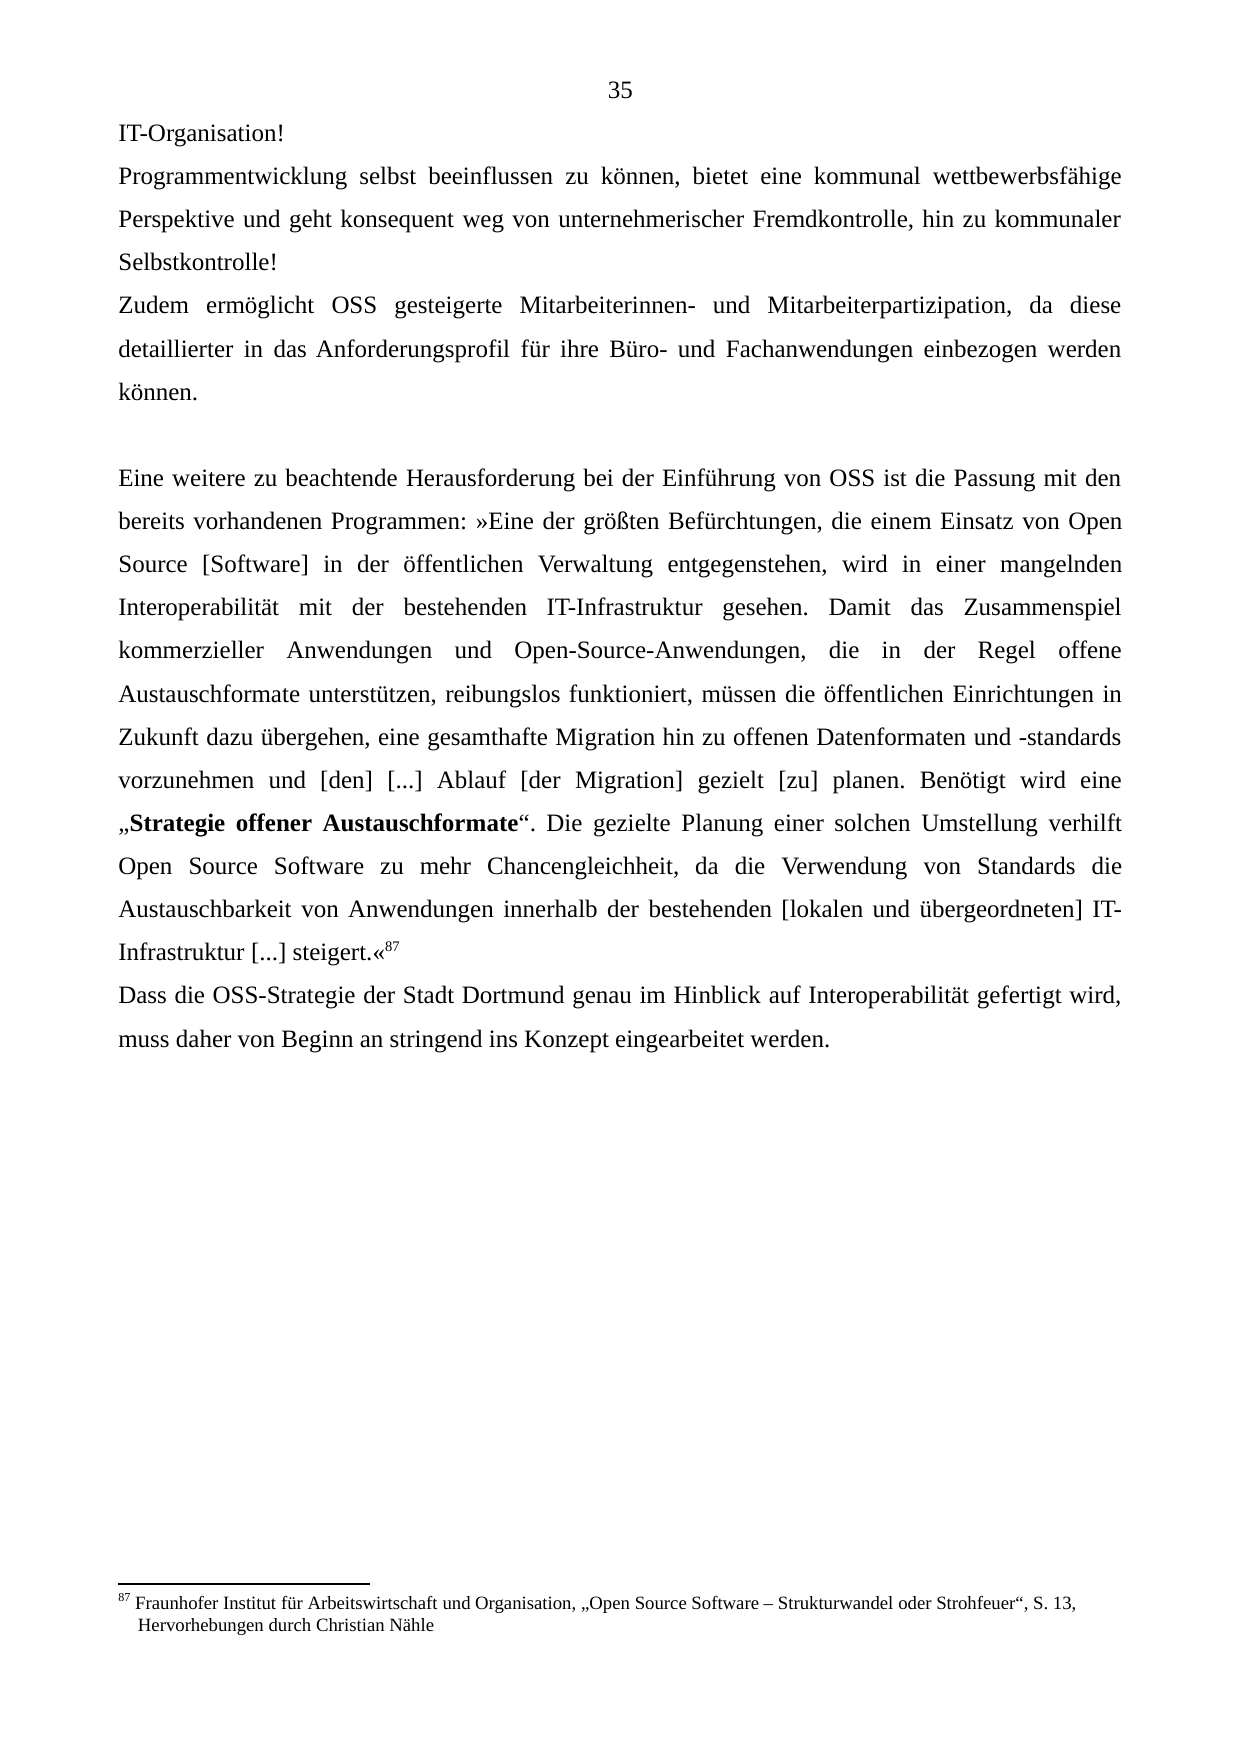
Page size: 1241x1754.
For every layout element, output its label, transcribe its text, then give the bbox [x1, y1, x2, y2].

text IT-Organisation! [118, 118, 1122, 147]
text Eine weitere zu beachtende Herausforderung bei der Einführung von OSS ist die Passung mit den bereits vorhandenen Programmen: »Eine der größten Befürchtungen, die einem Einsatz von Open Source [Software] in der öffentlichen Verwaltung entgegenstehen, wird in einer mangelnden Interoperabilität mit der bestehenden IT-Infrastruktur gesehen. Damit das Zusammenspiel kommerzieller Anwendungen und Open-Source-Anwendungen, die in der Regel offene Austauschformate unterstützen, reibungslos funktioniert, müssen die öffentlichen Einrichtungen in Zukunft dazu übergehen, eine gesamthafte Migration hin zu offenen Datenformaten und -standards vorzunehmen und [den] [...] Ablauf [der Migration] gezielt [zu] planen. Benötigt wird eine „Strategie offener Austauschformate“. Die gezielte Planung einer solchen Umstellung verhilft Open Source Software zu mehr Chancengleichheit, da die Verwendung von Standards die Austauschbarkeit von Anwendungen innerhalb der bestehenden [lokalen und übergeordneten] IT-Infrastruktur [...] steigert.« [118, 463, 1122, 966]
text Fraunhofer Institut für Arbeitswirtschaft und Organisation, „Open Source Software – Strukturwandel oder Strohfeuer“, S. 13, [118, 1590, 1122, 1614]
text Programmentwicklung selbst beeinflussen zu können, bietet eine kommunal wettbewerbsfähige Perspektive und geht konsequent weg von unternehmerischer Fremdkontrolle, hin zu kommunaler Selbstkontrolle! [118, 161, 1122, 276]
text Dass die OSS-Strategie der Stadt Dortmund genau im Hinblick auf Interoperabilität gefertigt wird, muss daher von Beginn an stringend ins Konzept eingearbeitet werden. [118, 981, 1122, 1052]
text Hervorhebungen durch Christian Nähle [118, 1614, 1122, 1636]
text Zudem ermöglicht OSS gesteigerte Mitarbeiterinnen- und Mitarbeiterpartizipation, da diese detaillierter in das Anforderungsprofil für ihre Büro- und Fachanwendungen einbezogen werden können. [118, 291, 1122, 406]
